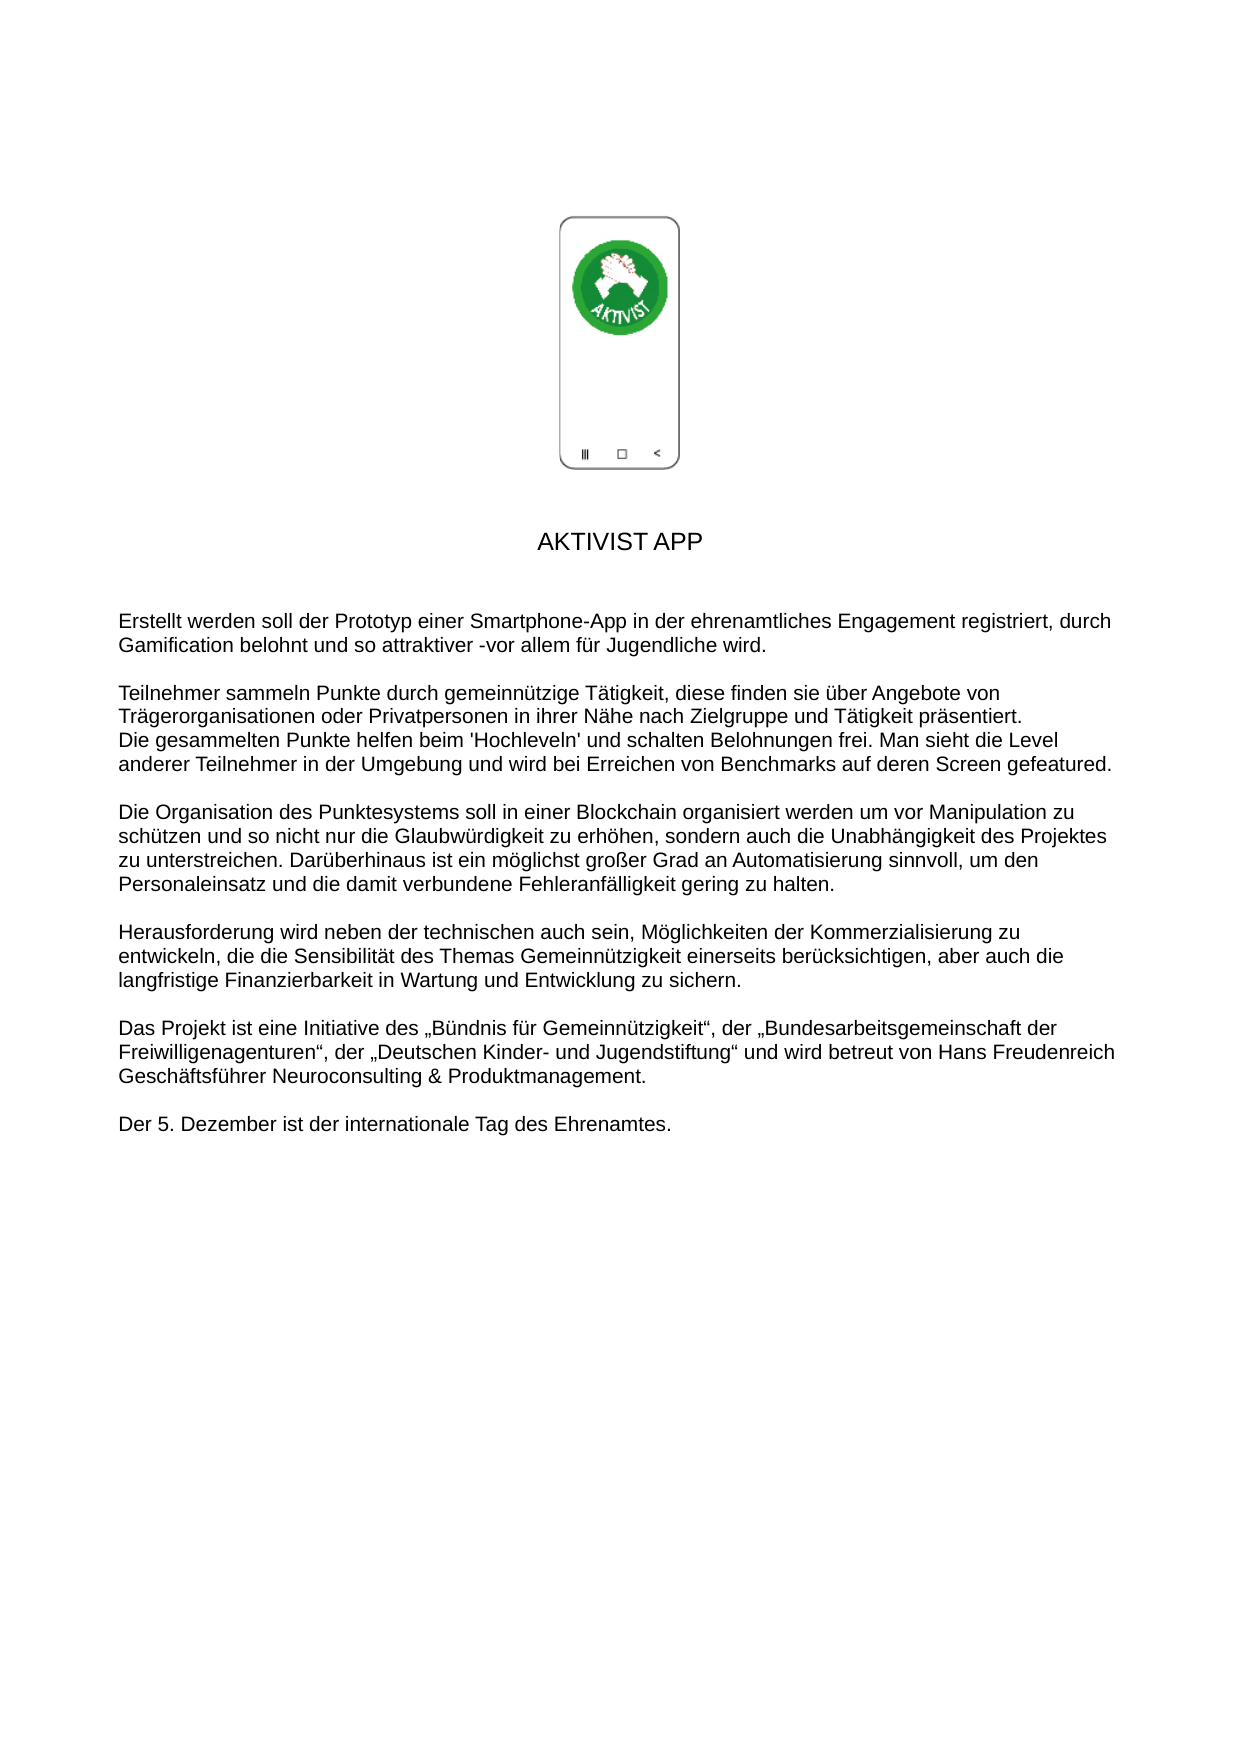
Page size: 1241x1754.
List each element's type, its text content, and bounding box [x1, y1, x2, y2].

text AKTIVIST APP [118, 527, 1122, 556]
text Das Projekt ist eine Initiative des „Bündnis für Gemeinnützigkeit“, der „Bundesarbeitsgemeinschaft der Freiwilligenagenturen“, der „Deutschen Kinder- und Jugendstiftung“ und wird betreut von Hans Freudenreich Geschäftsführer Neuroconsulting & Produktmanagement. [118, 1016, 1122, 1088]
text Die gesammelten Punkte helfen beim 'Hochleveln' und schalten Belohnungen frei. Man sieht die Level anderer Teilnehmer in der Umgebung und wird bei Erreichen von Benchmarks auf deren Screen gefeatured. [118, 728, 1122, 776]
text Die Organisation des Punktesystems soll in einer Blockchain organisiert werden um vor Manipulation zu schützen und so nicht nur die Glaubwürdigkeit zu erhöhen, sondern auch die Unabhängigkeit des Projektes zu unterstreichen. Darüberhinaus ist ein möglichst großer Grad an Automatisierung sinnvoll, um den Personaleinsatz und die damit verbundene Fehleranfälligkeit gering zu halten. [118, 800, 1122, 896]
text Der 5. Dezember ist der internationale Tag des Ehrenamtes. [118, 1112, 1122, 1136]
picture [559, 204, 681, 470]
text Erstellt werden soll der Prototyp einer Smartphone-App in der ehrenamtliches Engagement registriert, durch Gamification belohnt und so attraktiver -vor allem für Jugendliche wird. [118, 608, 1122, 656]
text Herausforderung wird neben der technischen auch sein, Möglichkeiten der Kommerzialisierung zu entwickeln, die die Sensibilität des Themas Gemeinnützigkeit einerseits berücksichtigen, aber auch die langfristige Finanzierbarkeit in Wartung und Entwicklung zu sichern. [118, 920, 1122, 992]
text Teilnehmer sammeln Punkte durch gemeinnützige Tätigkeit, diese finden sie über Angebote von Trägerorganisationen oder Privatpersonen in ihrer Nähe nach Zielgruppe und Tätigkeit präsentiert. [118, 680, 1122, 728]
